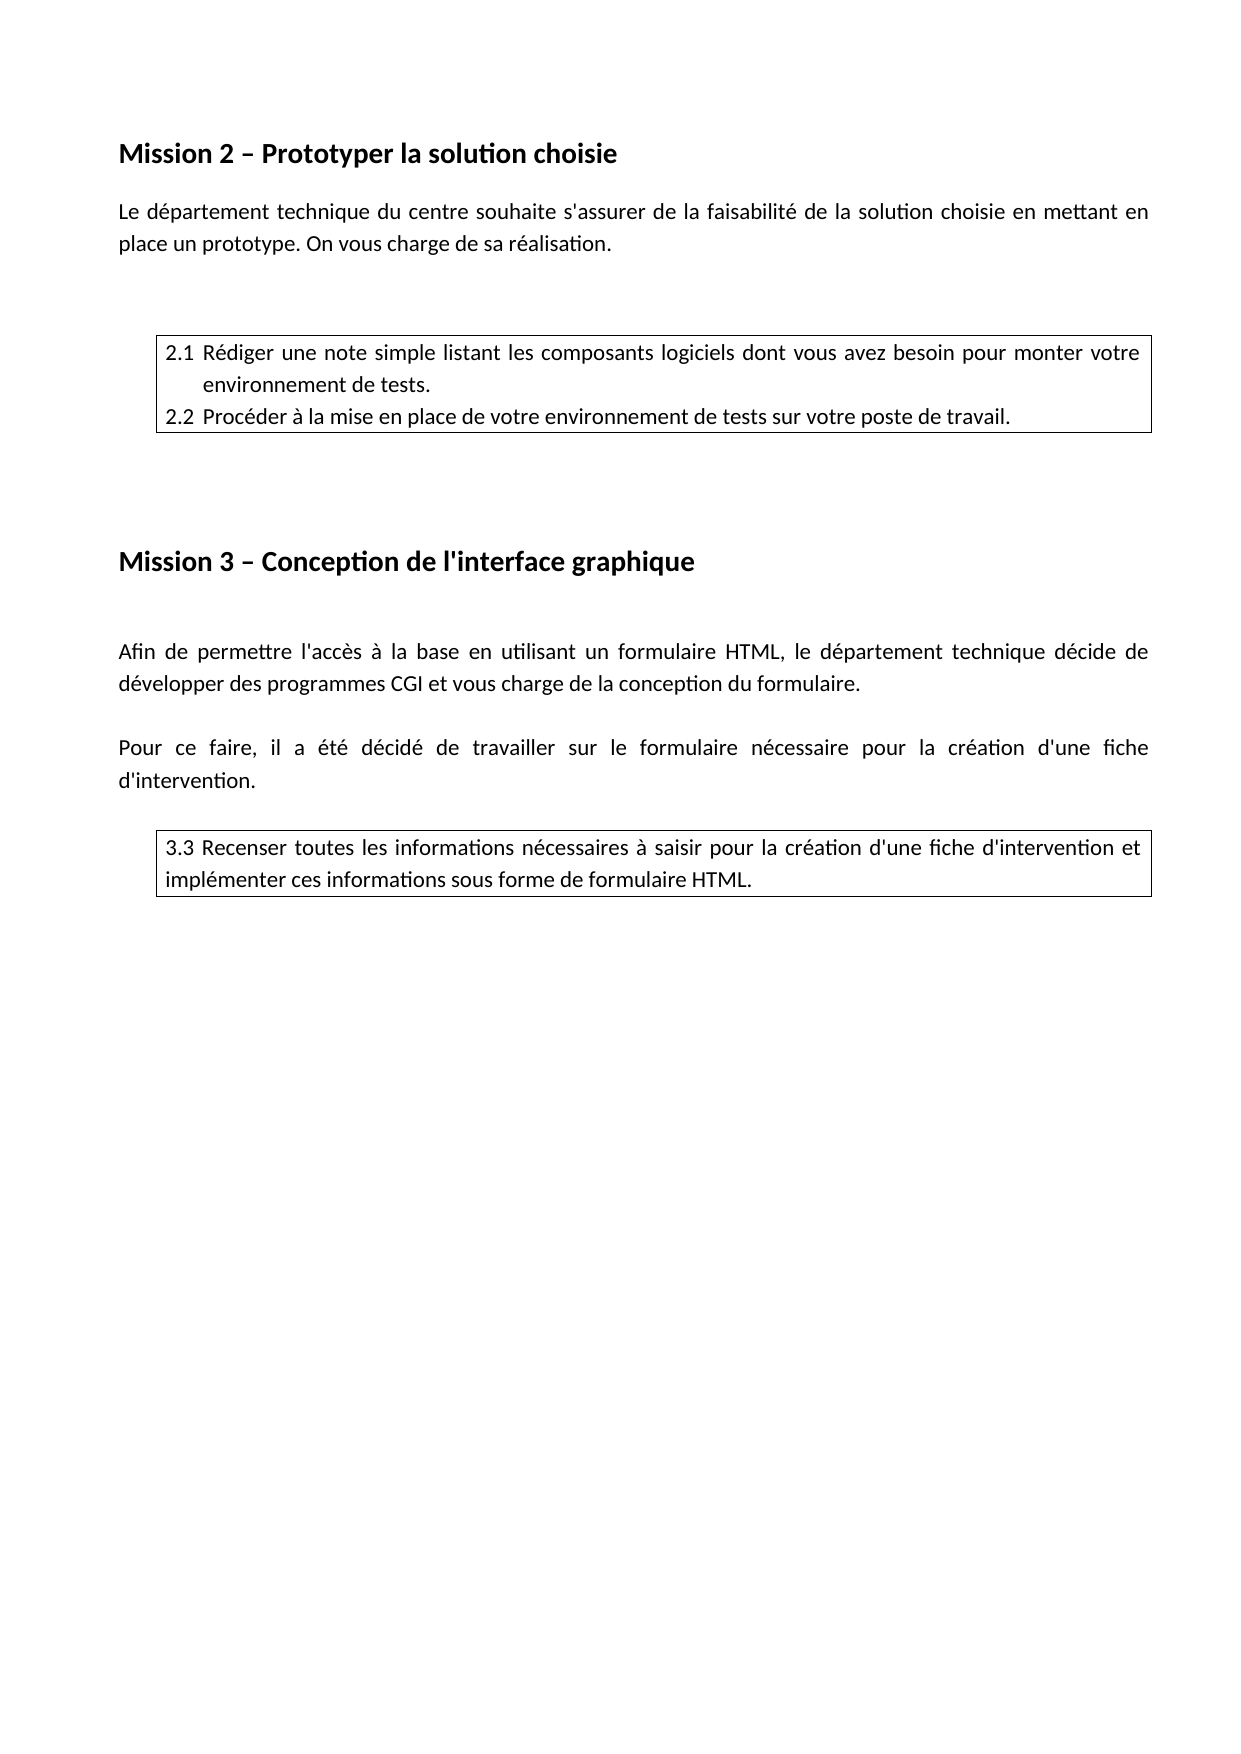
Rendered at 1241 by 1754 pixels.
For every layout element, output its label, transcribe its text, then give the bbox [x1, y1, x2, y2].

list Rédiger une note simple listant les composants logiciels dont vous avez besoin pour monter votre environnement de tests. [157, 336, 1151, 398]
text Le département technique du centre souhaite s'assurer de la faisabilité de la solution choisie en mettant en place un prototype. On vous charge de sa réalisation. [118, 197, 1152, 258]
text Pour ce faire, il a été décidé de travailler sur le formulaire nécessaire pour la création d'une fiche d'intervention. [118, 733, 1152, 794]
text Mission 2 – Prototyper la solution choisie [118, 136, 1152, 171]
text Mission 3 – Conception de l'interface graphique [118, 543, 1152, 579]
list Procéder à la mise en place de votre environnement de tests sur votre poste de travail. [157, 399, 1151, 432]
list 3.3 Recenser toutes les informations nécessaires à saisir pour la création d'une fiche d'intervention et implémenter ces informations sous forme de formulaire HTML. [157, 831, 1151, 896]
text Afin de permettre l'accès à la base en utilisant un formulaire HTML, le département technique décide de développer des programmes CGI et vous charge de la conception du formulaire. [118, 637, 1152, 697]
